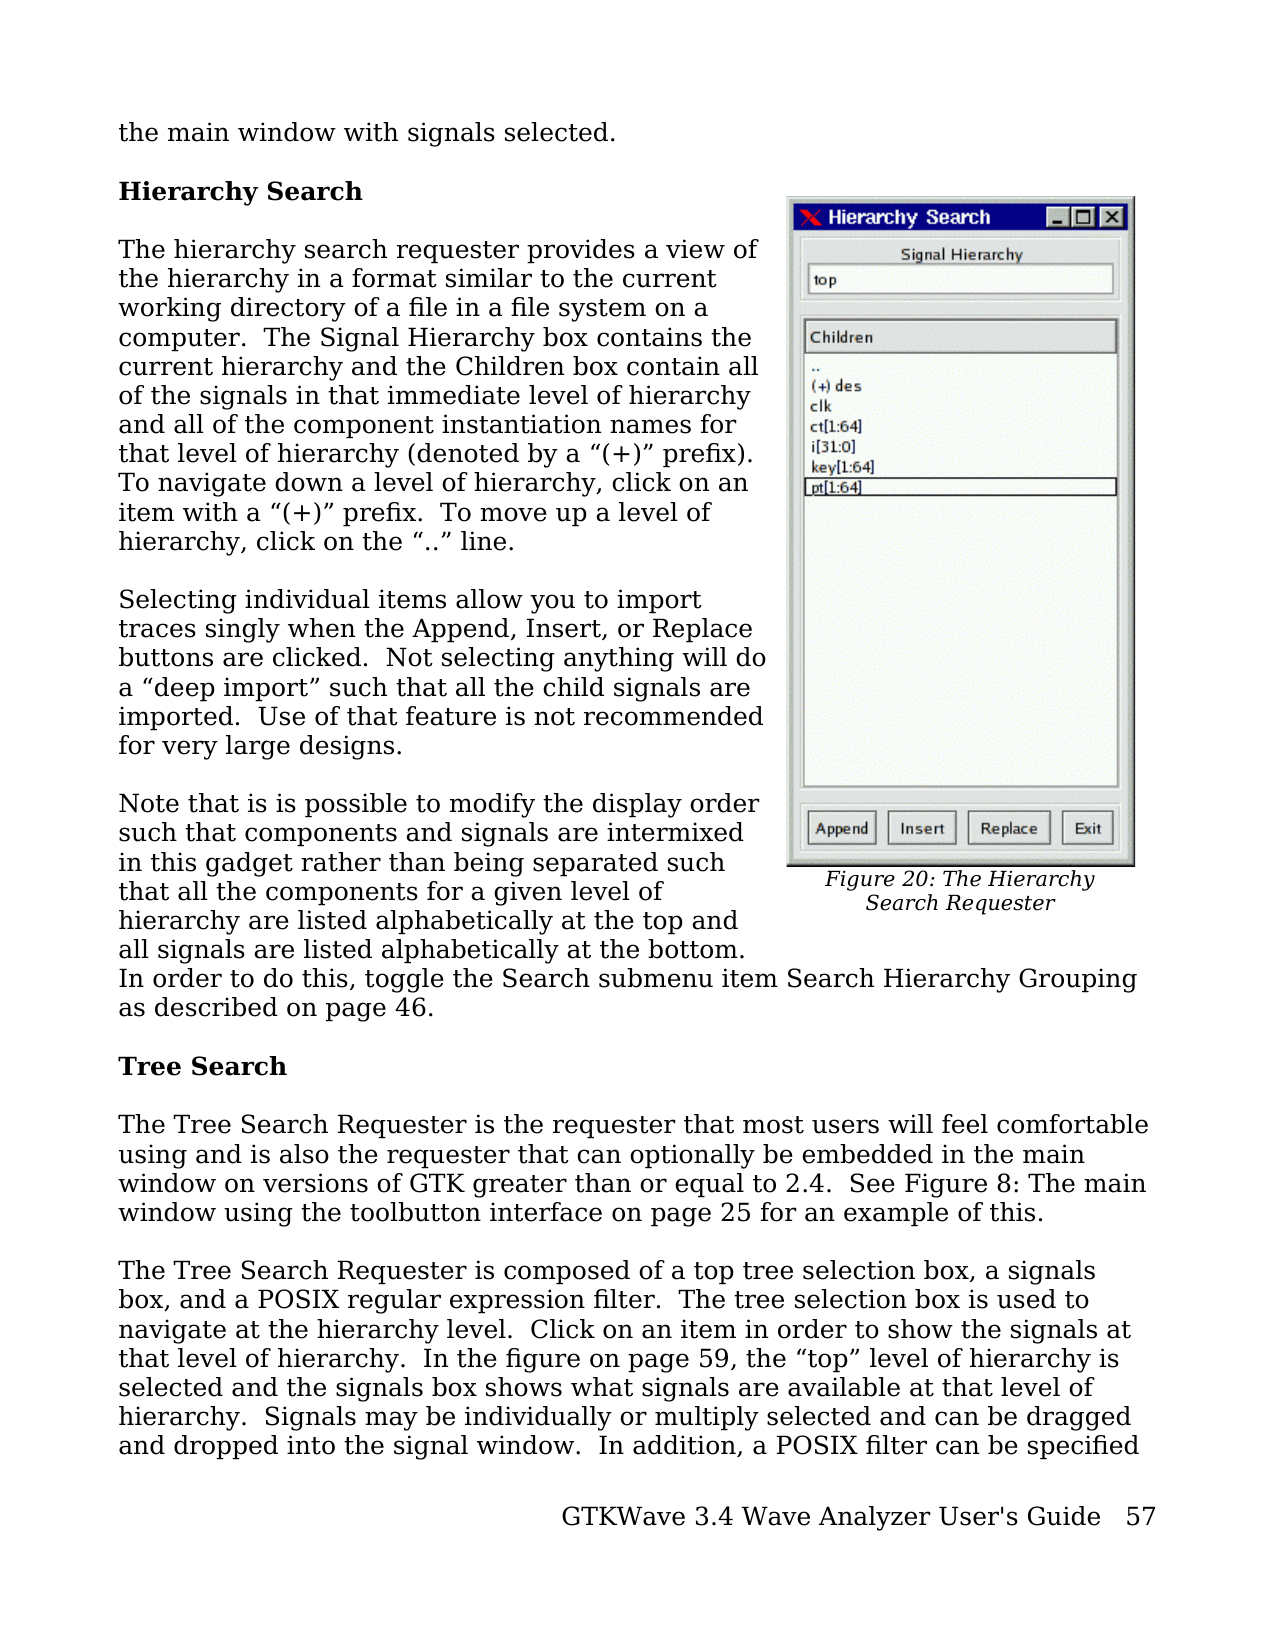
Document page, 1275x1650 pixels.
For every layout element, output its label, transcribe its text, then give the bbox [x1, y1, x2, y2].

subtitle Hierarchy Search [118, 176, 1157, 944]
text The Tree Search Requester is composed of a top tree selection box, a signals box, and a POSIX regular expression filter. The tree selection box is used to navigate at the hierarchy level. Click on an item in order to show the signals at that level of hierarchy. In the figure on page 59, the “top” level of hierarchy is selected and the signals box shows what signals are available at that level of hierarchy. Signals may be individually or multiply selected and can be dragged and dropped into the signal window. In addition, a POSIX filter can be specified [118, 1256, 1157, 1461]
text Figure 20: The Hierarchy Search Requester [787, 867, 1135, 915]
text The hierarchy search requester provides a view of the hierarchy in a format similar to the current working directory of a file in a file system on a computer. The Signal Hierarchy box contains the current hierarchy and the Children box contain all of the signals in that immediate level of hierarchy and all of the component instantiation names for that level of hierarchy (denoted by a “(+)” prefix). To navigate down a level of hierarchy, click on an item with a “(+)” prefix. To move up a level of hierarchy, click on the “..” line. [118, 235, 780, 556]
text Note that is is possible to modify the display order such that components and signals are intermixed in this gadget rather than being separated such that all the components for a given level of hierarchy are listed alphabetically at the top and all signals are listed alphabetically at the bottom. In order to do this, toggle the Search submenu item Search Hierarchy Grouping as described on page 45. [118, 789, 1157, 1023]
subtitle Tree Search [118, 1052, 1157, 1081]
picture [786, 196, 1135, 867]
text The Tree Search Requester is the requester that most users will feel comfortable using and is also the requester that can optionally be embedded in the main window on versions of GTK greater than or equal to 2.4. See Figure 8: The main window using the toolbutton interface on page 25 for an example of this. [118, 1111, 1157, 1227]
text the main window with signals selected. [118, 118, 1157, 147]
text Selecting individual items allow you to import traces singly when the Append, Insert, or Replace buttons are clicked. Not selecting anything will do a “deep import” such that all the child signals are imported. Use of that feature is not recommended for very large designs. [118, 585, 780, 760]
